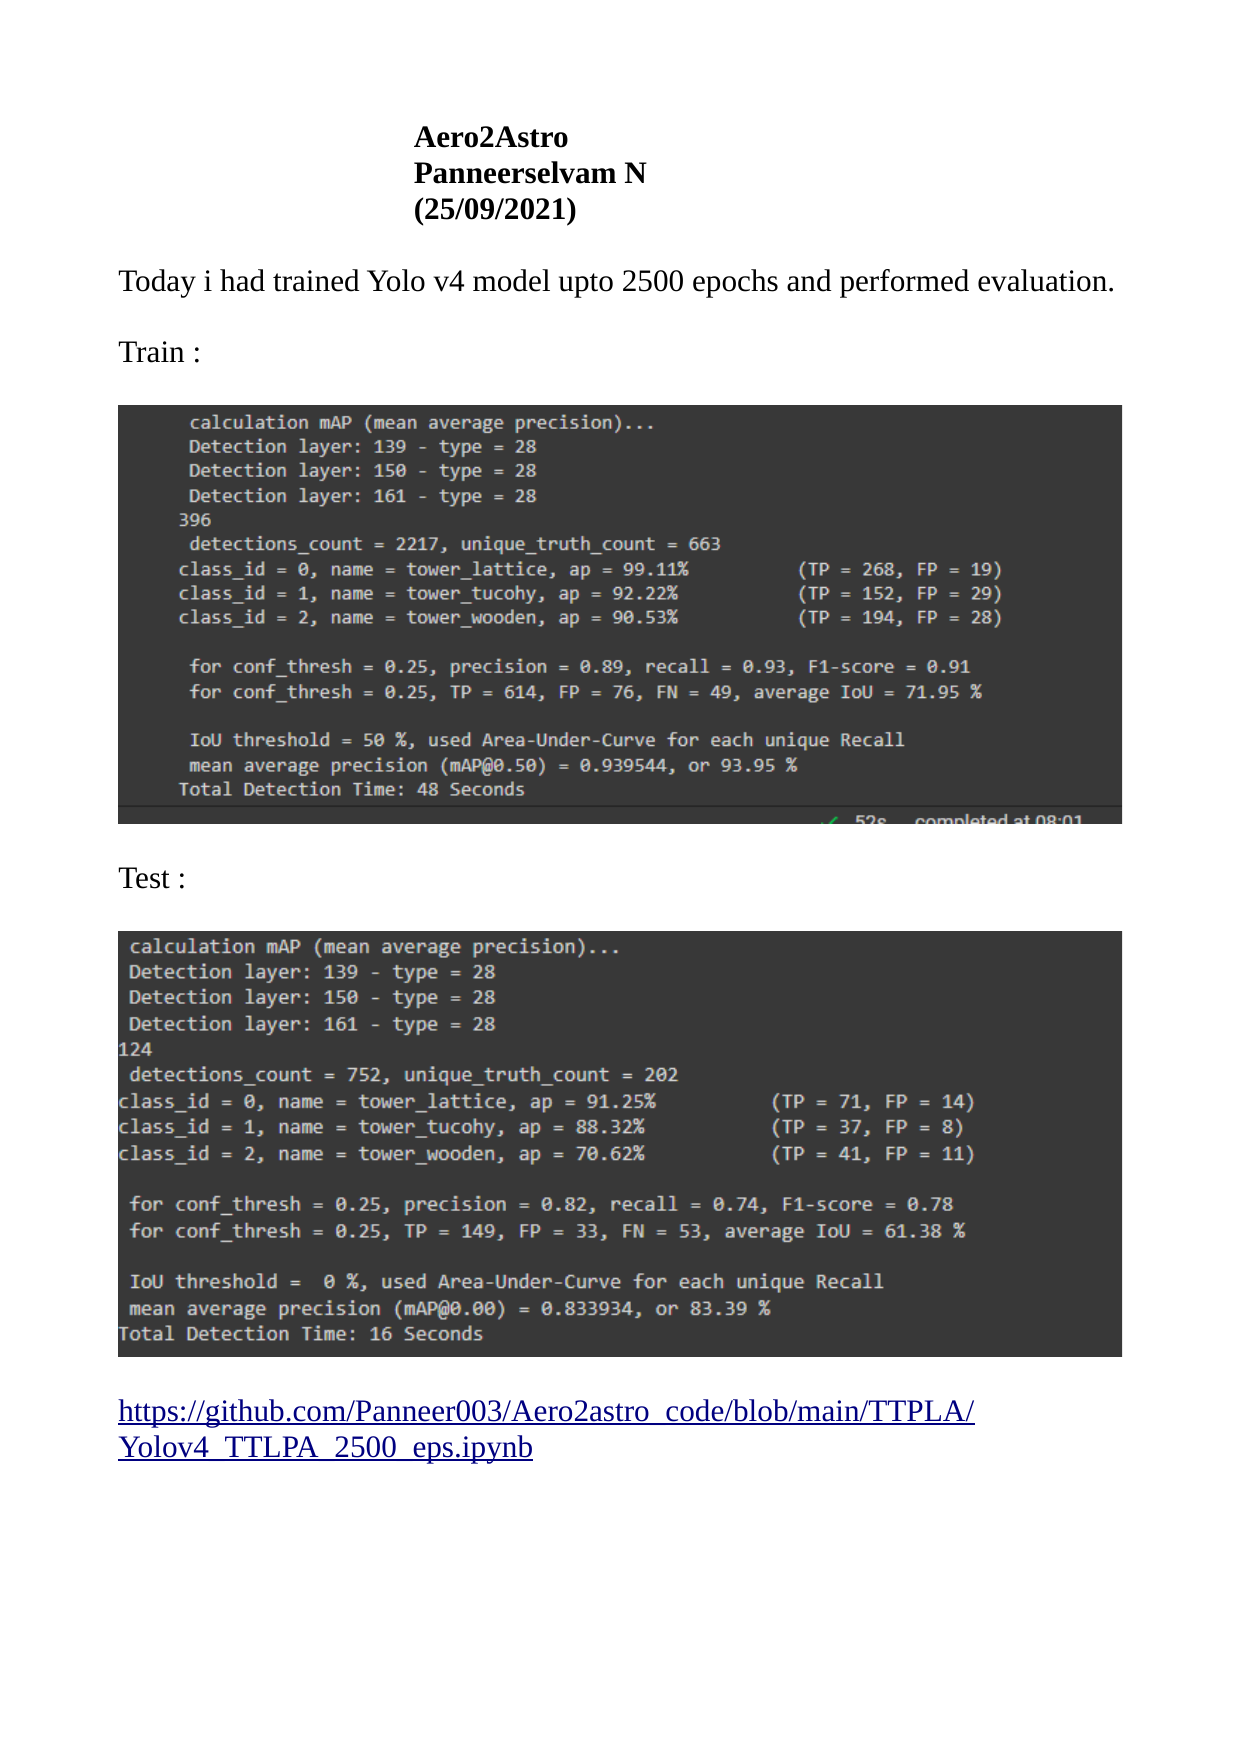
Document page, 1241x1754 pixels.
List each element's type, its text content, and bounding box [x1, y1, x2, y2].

text Train : [118, 334, 1122, 370]
text (25/09/2021) [118, 190, 1122, 226]
picture [118, 931, 1123, 1357]
text https://github.com/Panneer003/Aero2astro_code/blob/main/TTPLA/Yolov4_TTLPA_2500_eps.ipynb [118, 1392, 1122, 1464]
picture [118, 405, 1123, 824]
text Today i had trained Yolo v4 model upto 2500 epochs and performed evaluation. [118, 262, 1122, 298]
text Aero2Astro [118, 118, 1122, 154]
text Test : [118, 860, 1122, 896]
text Panneerselvam N [118, 154, 1122, 190]
